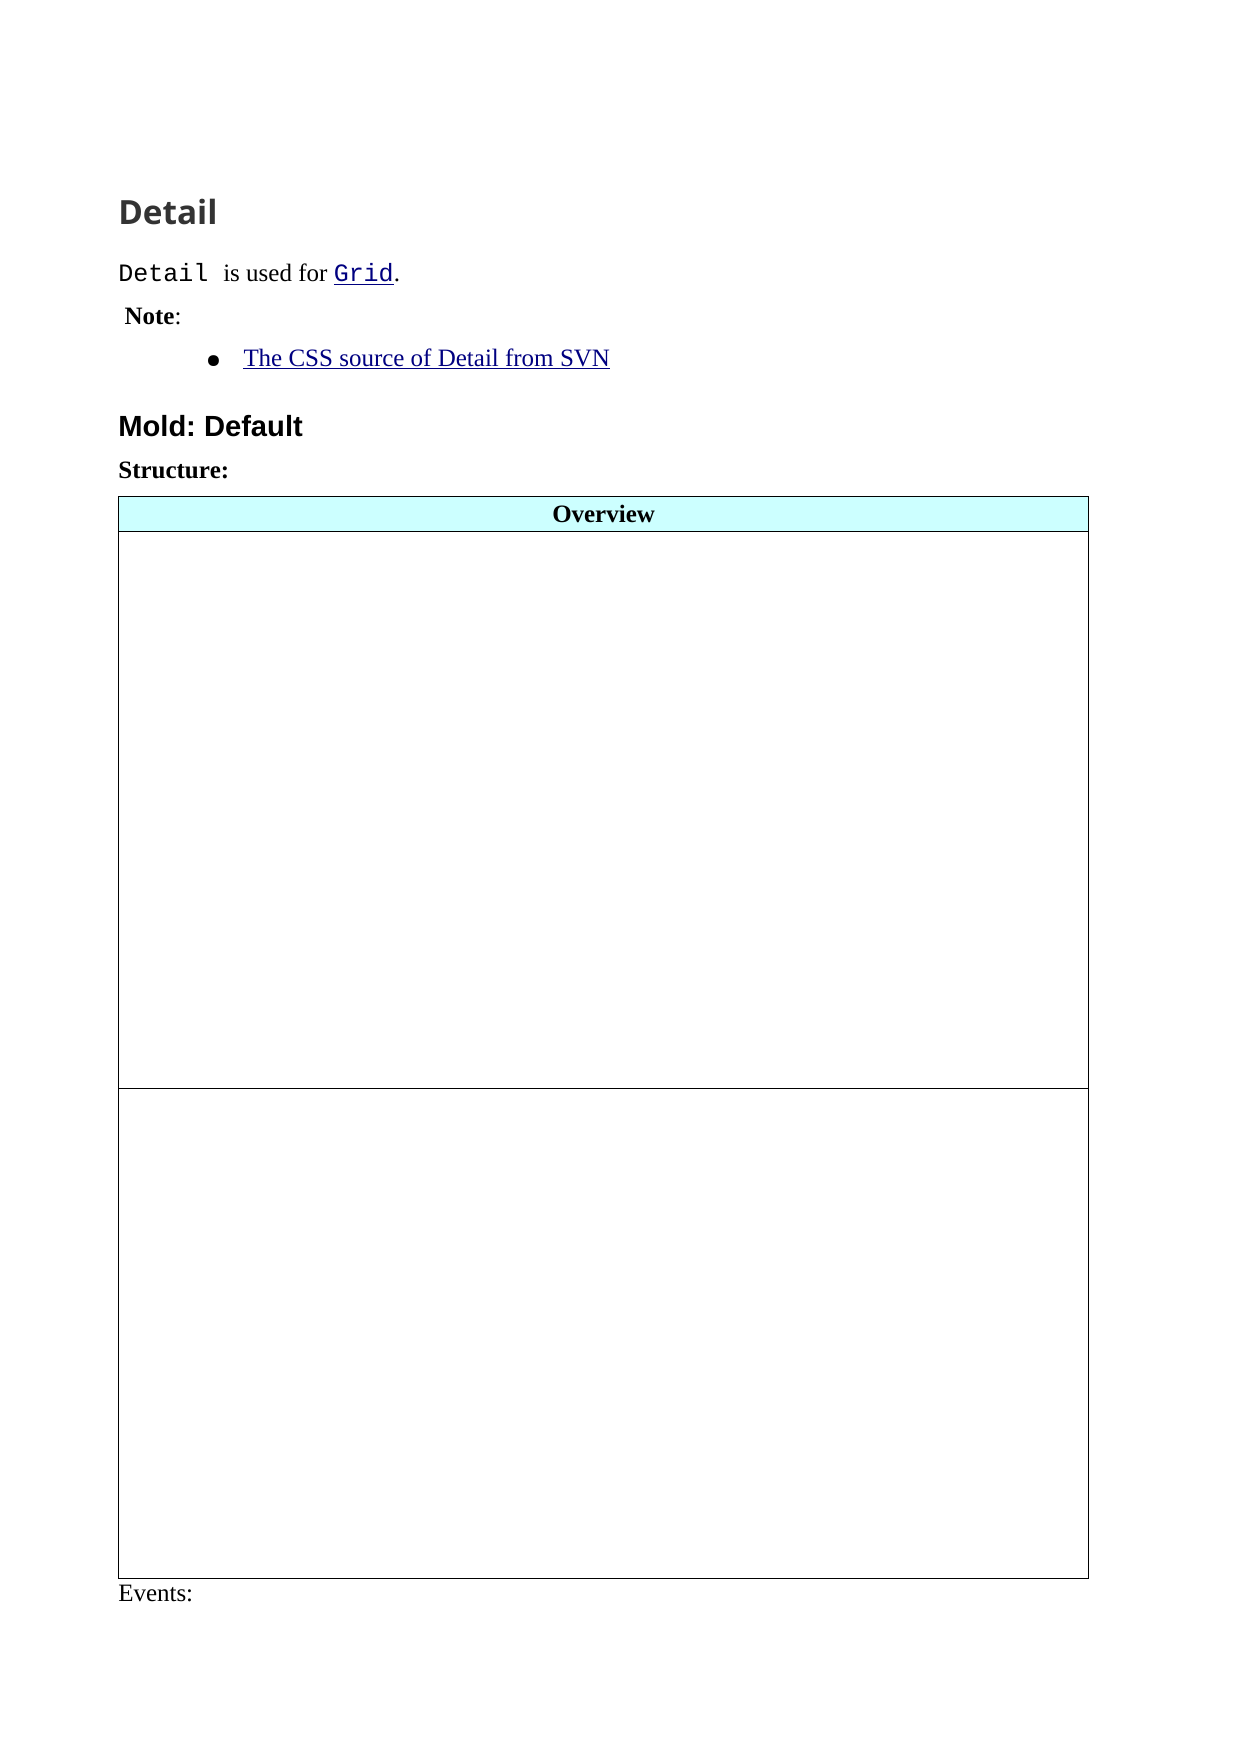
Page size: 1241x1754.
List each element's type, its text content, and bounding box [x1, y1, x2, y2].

text Detail is used for Grid. [118, 258, 1122, 289]
table_header Overview [119, 497, 1088, 531]
list The CSS source of Detail from SVN [236, 343, 1122, 371]
text Note: [118, 301, 1122, 330]
text Structure: [118, 455, 1122, 484]
subtitle Mold: Default [118, 409, 1122, 442]
table_cell [119, 1089, 1088, 1578]
text Events: [118, 1578, 1122, 1635]
table_cell [119, 532, 1088, 1088]
subtitle Detail [118, 189, 1122, 234]
